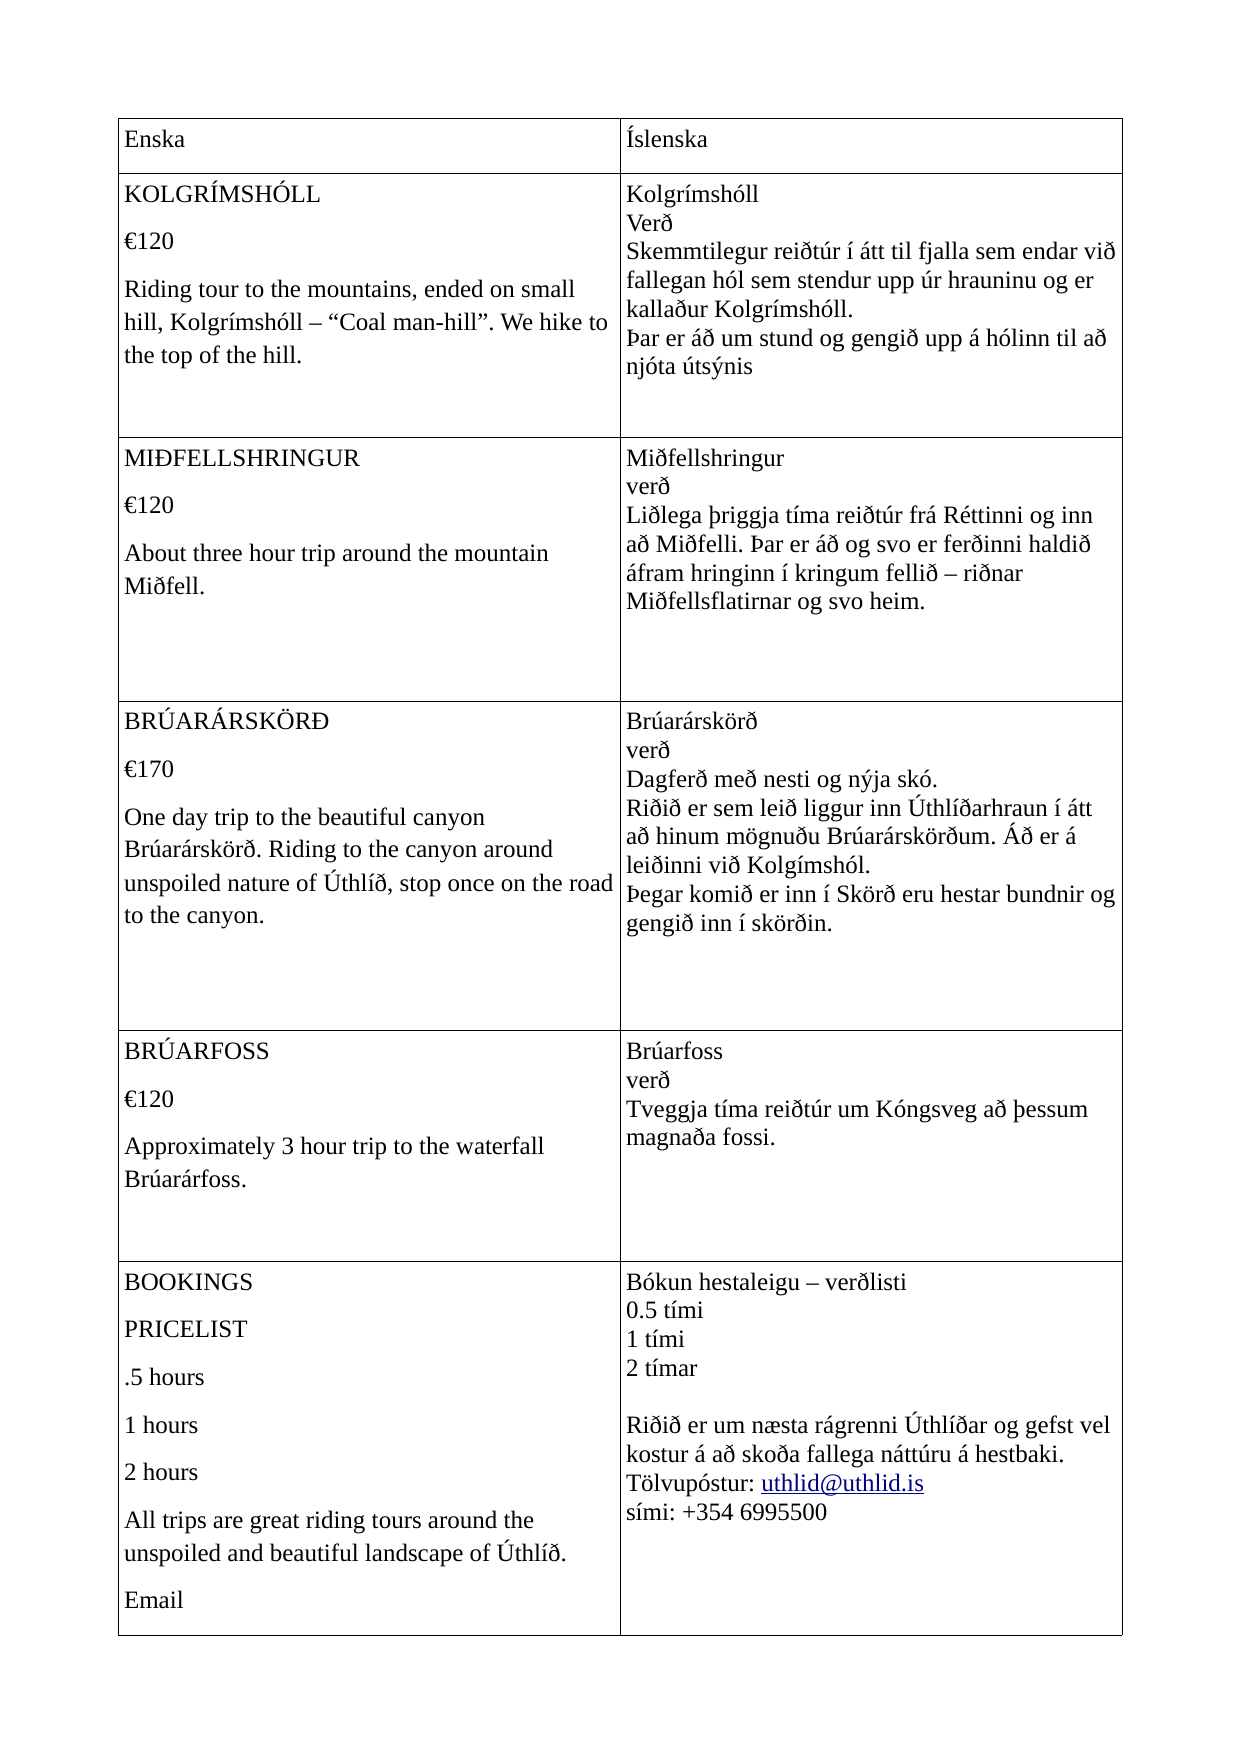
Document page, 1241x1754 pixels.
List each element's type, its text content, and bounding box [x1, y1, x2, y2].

table_cell Brúarárskörð verð Dagferð með nesti og nýja skó. Riðið er sem leið liggur inn Úthlíðarhraun í átt að hinum mögnuðu Brúarárskörðum. Áð er á leiðinni við Kolgímshól. Þegar komið er inn í Skörð eru hestar bundnir og gengið inn í skörðin. [621, 702, 1122, 1030]
table_cell Brúarfoss verð Tveggja tíma reiðtúr um Kóngsveg að þessum magnaða fossi. [621, 1031, 1122, 1261]
table_cell BRÚARÁRSKÖRÐ €170 One day trip to the beautiful canyon Brúarárskörð. Riding to the canyon around unspoiled nature of Úthlíð, stop once on the road to the canyon. [119, 702, 620, 1030]
table_cell Kolgrímshóll Verð Skemmtilegur reiðtúr í átt til fjalla sem endar við fallegan hól sem stendur upp úr hrauninu og er kallaður Kolgrímshóll. Þar er áð um stund og gengið upp á hólinn til að njóta útsýnis [621, 174, 1122, 437]
table_cell BOOKINGS PRICELIST .5 hours 1 hours 2 hours All trips are great riding tours around the unspoiled and beautiful landscape of Úthlíð. Email [119, 1262, 620, 1634]
table_header Enska [119, 119, 620, 173]
table_cell Bókun hestaleigu – verðlisti 0.5 tími 1 tími 2 tímar Riðið er um næsta rágrenni Úthlíðar og gefst vel kostur á að skoða fallega náttúru á hestbaki. Tölvupóstur: uthlid@uthlid.is sími: +354 6995500 [621, 1262, 1122, 1634]
table_cell BRÚARFOSS €120 Approximately 3 hour trip to the waterfall Brúarárfoss. [119, 1031, 620, 1261]
table_header Íslenska [621, 119, 1122, 173]
table_cell MIÐFELLSHRINGUR €120 About three hour trip around the mountain Miðfell. [119, 438, 620, 701]
table_cell Miðfellshringur verð Liðlega þriggja tíma reiðtúr frá Réttinni og inn að Miðfelli. Þar er áð og svo er ferðinni haldið áfram hringinn í kringum fellið – riðnar Miðfellsflatirnar og svo heim. [621, 438, 1122, 701]
table_cell KOLGRÍMSHÓLL €120 Riding tour to the mountains, ended on small hill, Kolgrímshóll – “Coal man-hill”. We hike to the top of the hill. [119, 174, 620, 437]
